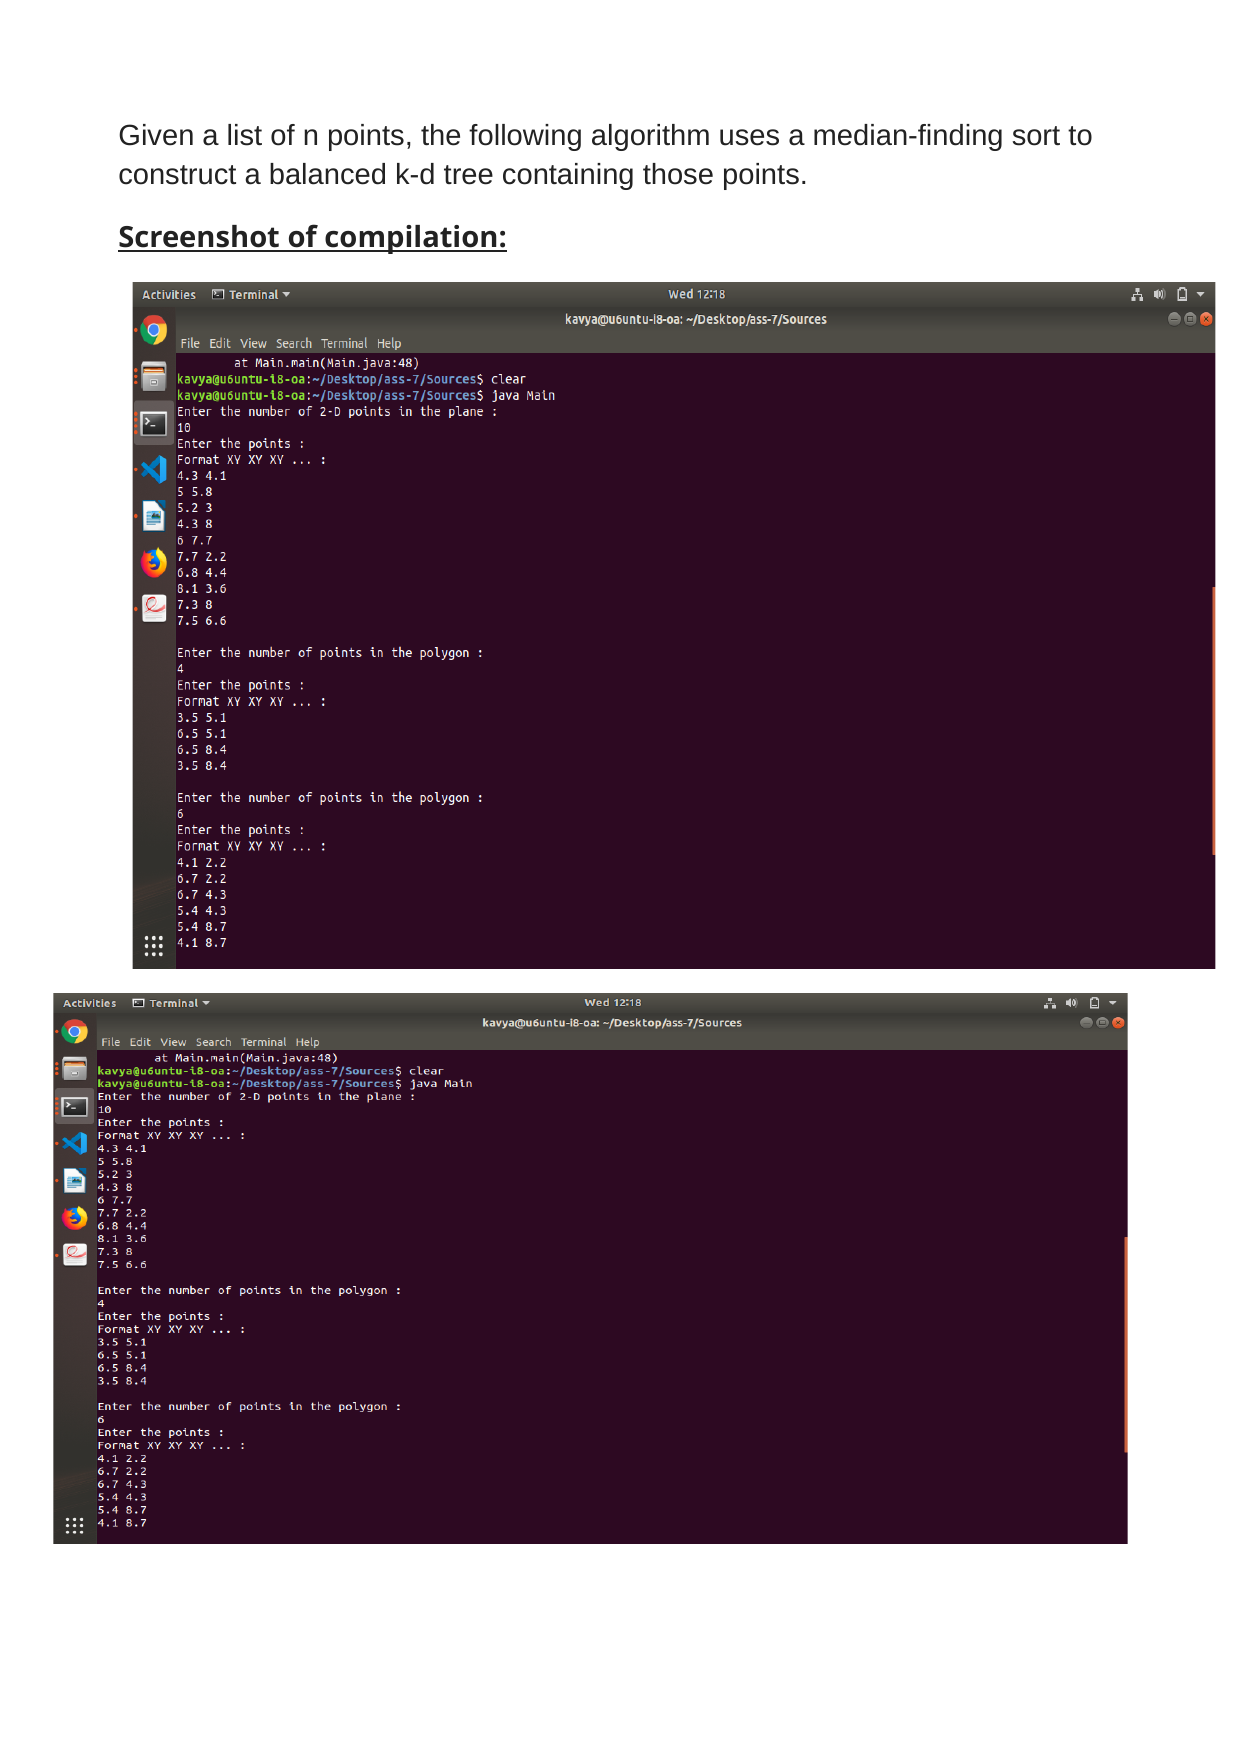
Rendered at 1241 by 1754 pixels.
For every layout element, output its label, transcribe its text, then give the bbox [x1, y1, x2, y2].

picture [132, 282, 1216, 969]
picture [53, 993, 1128, 1544]
text Screenshot of compilation: [118, 216, 1110, 256]
text Given a list of n points, the following algorithm uses a median-finding sort to construct a balanced k-d tree containing those points. [118, 118, 1110, 190]
